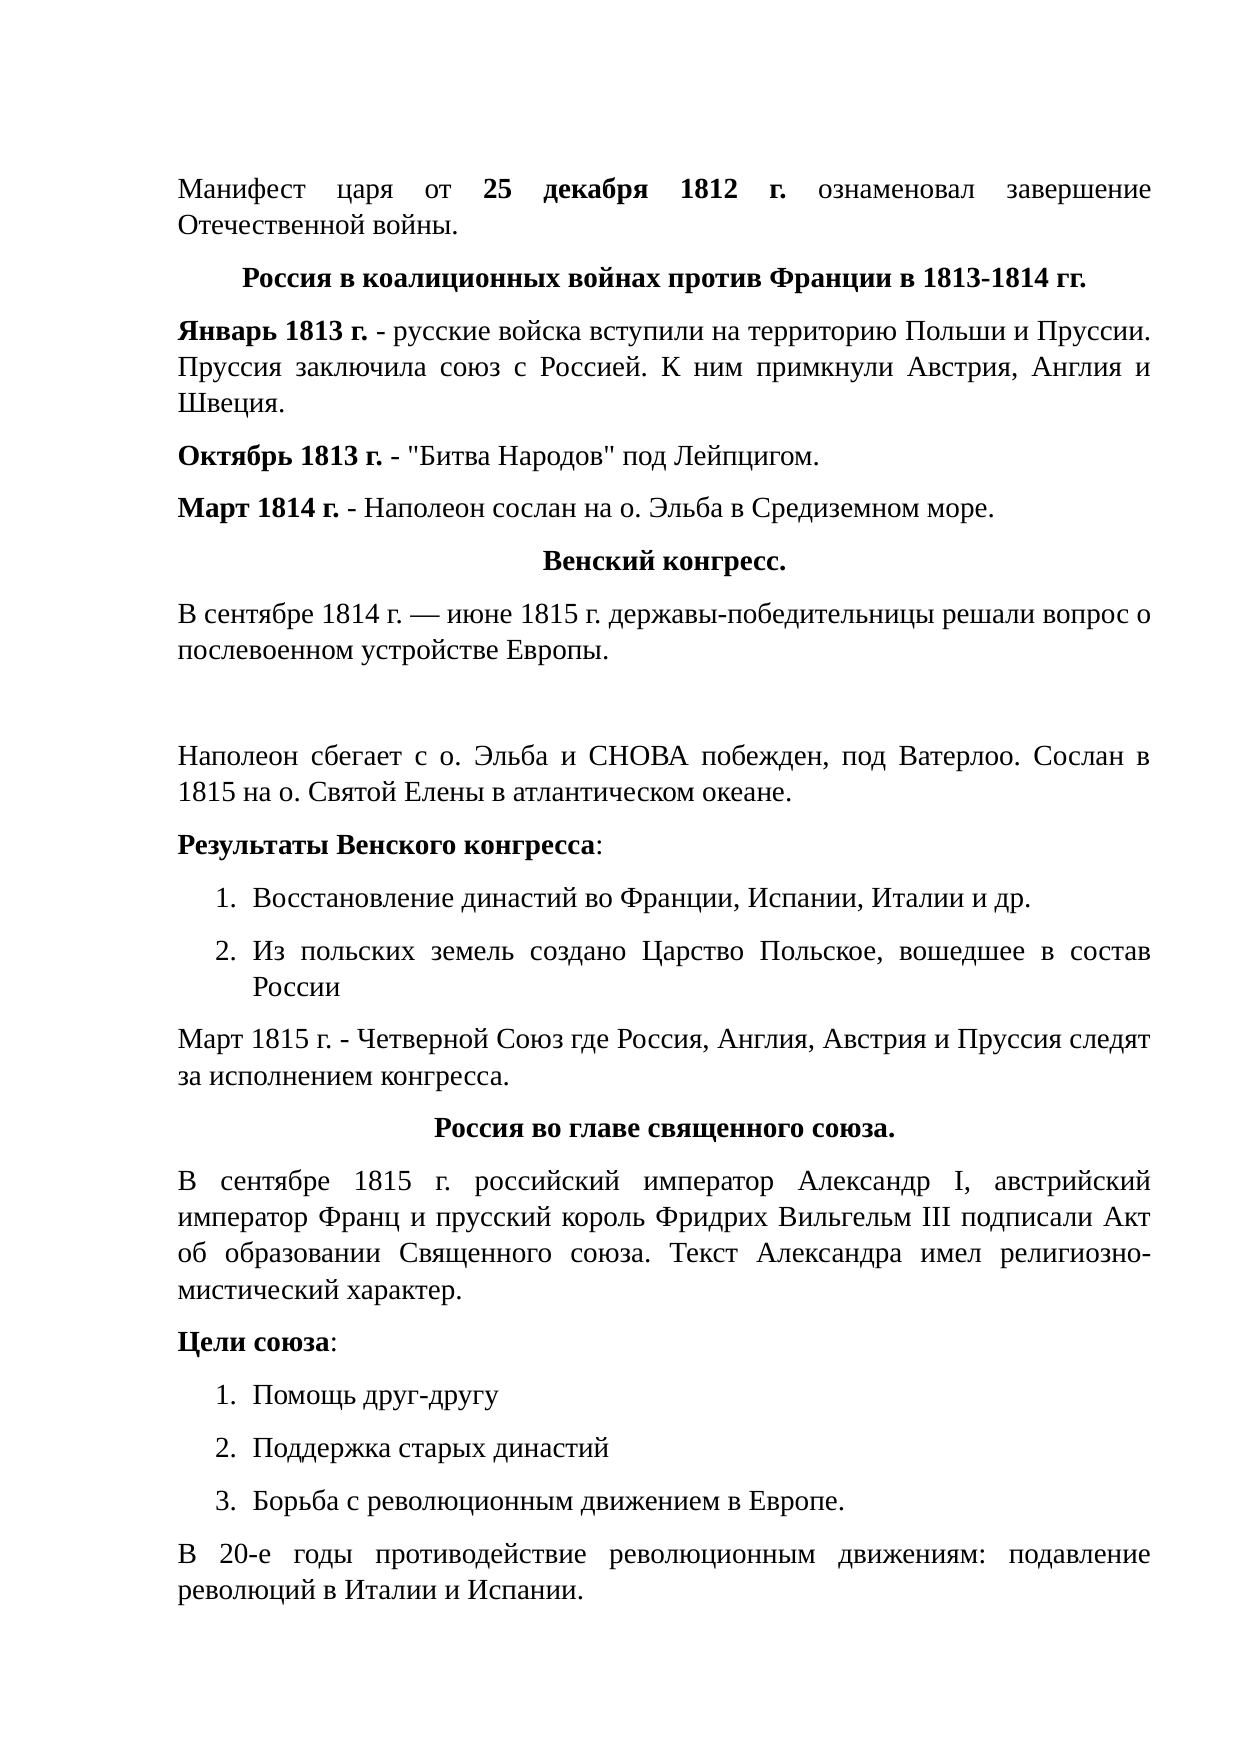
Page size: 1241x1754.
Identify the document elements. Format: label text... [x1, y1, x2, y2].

list Восстановление династий во Франции, Испании, Италии и др. [215, 880, 1152, 913]
text Март 1815 г. - Четверной Союз где Россия, Англия, Австрия и Пруссия следят за исполнением конгресса. [177, 1022, 1152, 1091]
text Цели союза: [177, 1324, 1152, 1358]
text В сентябре 1814 г. — июне 1815 г. державы-победительницы решали вопрос о послевоенном устройстве Европы. [177, 596, 1152, 666]
text Венский конгресс. [177, 543, 1152, 577]
text Март 1814 г. - Наполеон сослан на о. Эльба в Средиземном море. [177, 491, 1152, 524]
text Россия в коалиционных войнах против Франции в 1813-1814 гг. [177, 260, 1152, 293]
text В 20-е годы противодействие революционным движениям: подавление революций в Италии и Испании. [177, 1536, 1152, 1606]
text В сентябре 1815 г. российский император Александр I, австрийский император Франц и прусский король Фридрих Вильгельм III подписали Акт об образовании Священного союза. Текст Александра имел религиозно-мистический характер. [177, 1163, 1152, 1305]
list Помощь друг-другу [215, 1377, 1152, 1411]
list Борьба с революционным движением в Европе. [215, 1483, 1152, 1517]
text Наполеон сбегает с о. Эльба и СНОВА побежден, под Ватерлоо. Сослан в 1815 на о. Святой Елены в атлантическом океане. [177, 738, 1152, 808]
list Поддержка старых династий [215, 1430, 1152, 1464]
text Январь 1813 г. - русские войска вступили на территорию Польши и Пруссии. Пруссия заключила союз с Россией. К ним примкнули Австрия, Англия и Швеция. [177, 313, 1152, 418]
list Из польских земель создано Царство Польское, вошедшее в состав России [215, 933, 1152, 1002]
text Октябрь 1813 г. - "Битва Народов" под Лейпцигом. [177, 438, 1152, 471]
text Результаты Венского конгресса: [177, 827, 1152, 861]
text Манифест царя от 25 декабря 1812 г. ознаменовал завершение Отечественной войны. [177, 171, 1152, 241]
text Россия во главе священного союза. [177, 1111, 1152, 1144]
